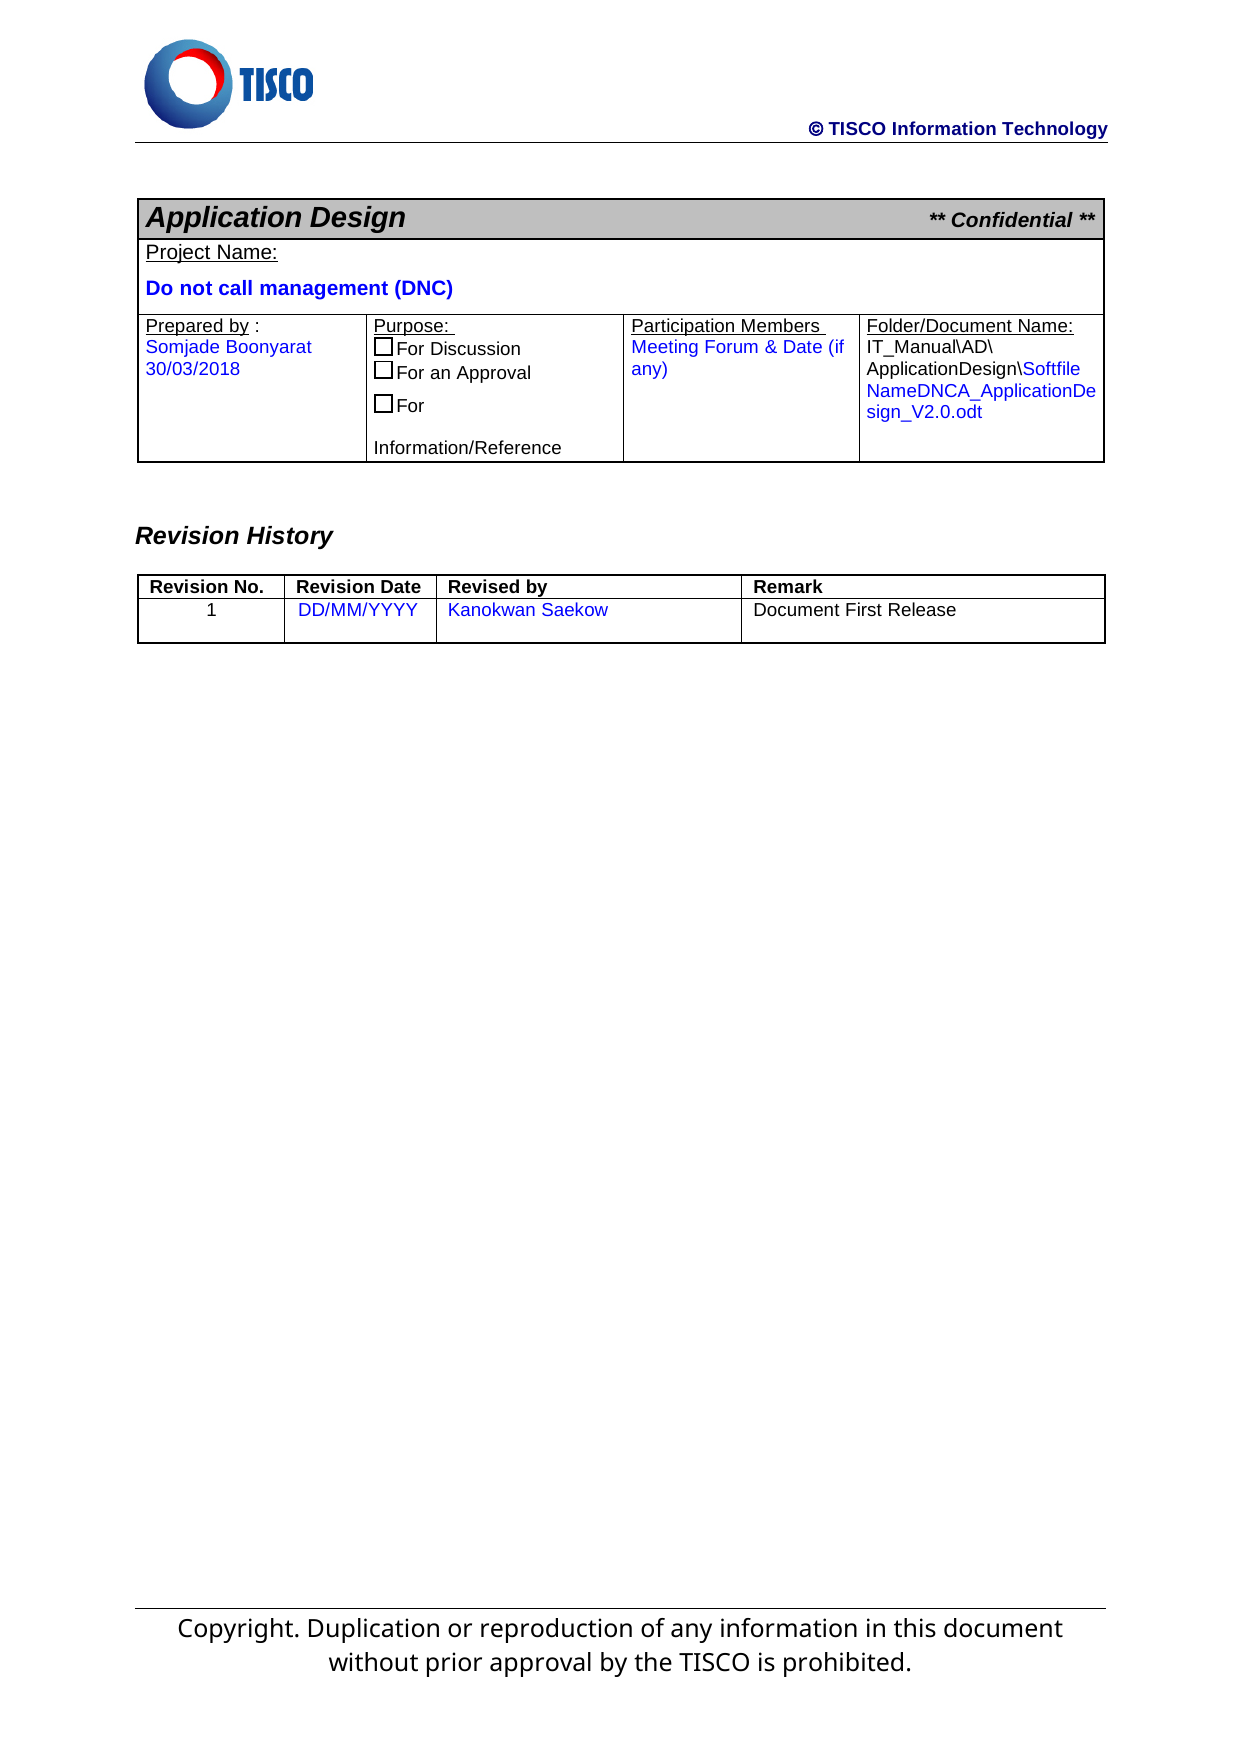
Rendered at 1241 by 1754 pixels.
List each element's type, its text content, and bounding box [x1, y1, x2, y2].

table_header Revision No. [139, 576, 284, 597]
table_cell Document First Release [742, 599, 1104, 642]
table_cell DD/MM/YYYY [285, 599, 436, 642]
text Revision History [135, 521, 1106, 550]
table_cell Project Name: Do not call management (DNC) [139, 240, 1103, 314]
table_cell Kanokwan Saekow [437, 599, 741, 642]
table_cell 1 [139, 599, 284, 642]
table_header Application Design ** Confidential ** [139, 200, 1103, 238]
table_cell Prepared by : Somjade Boonyarat 30/03/2018 [139, 315, 366, 461]
table_header Revision Date [285, 576, 436, 597]
table_header Remark [742, 576, 1104, 597]
table_header Revised by [437, 576, 741, 597]
table_cell Folder/Document Name: IT_Manual\AD\ApplicationDesign\Softfile NameDNCA_ApplicationDesign_V2.0.odt [860, 315, 1103, 461]
table_cell Purpose: For Discussion For an Approval For Information/Reference [367, 315, 623, 461]
table_cell Participation Members Meeting Forum & Date (if any) [624, 315, 859, 461]
